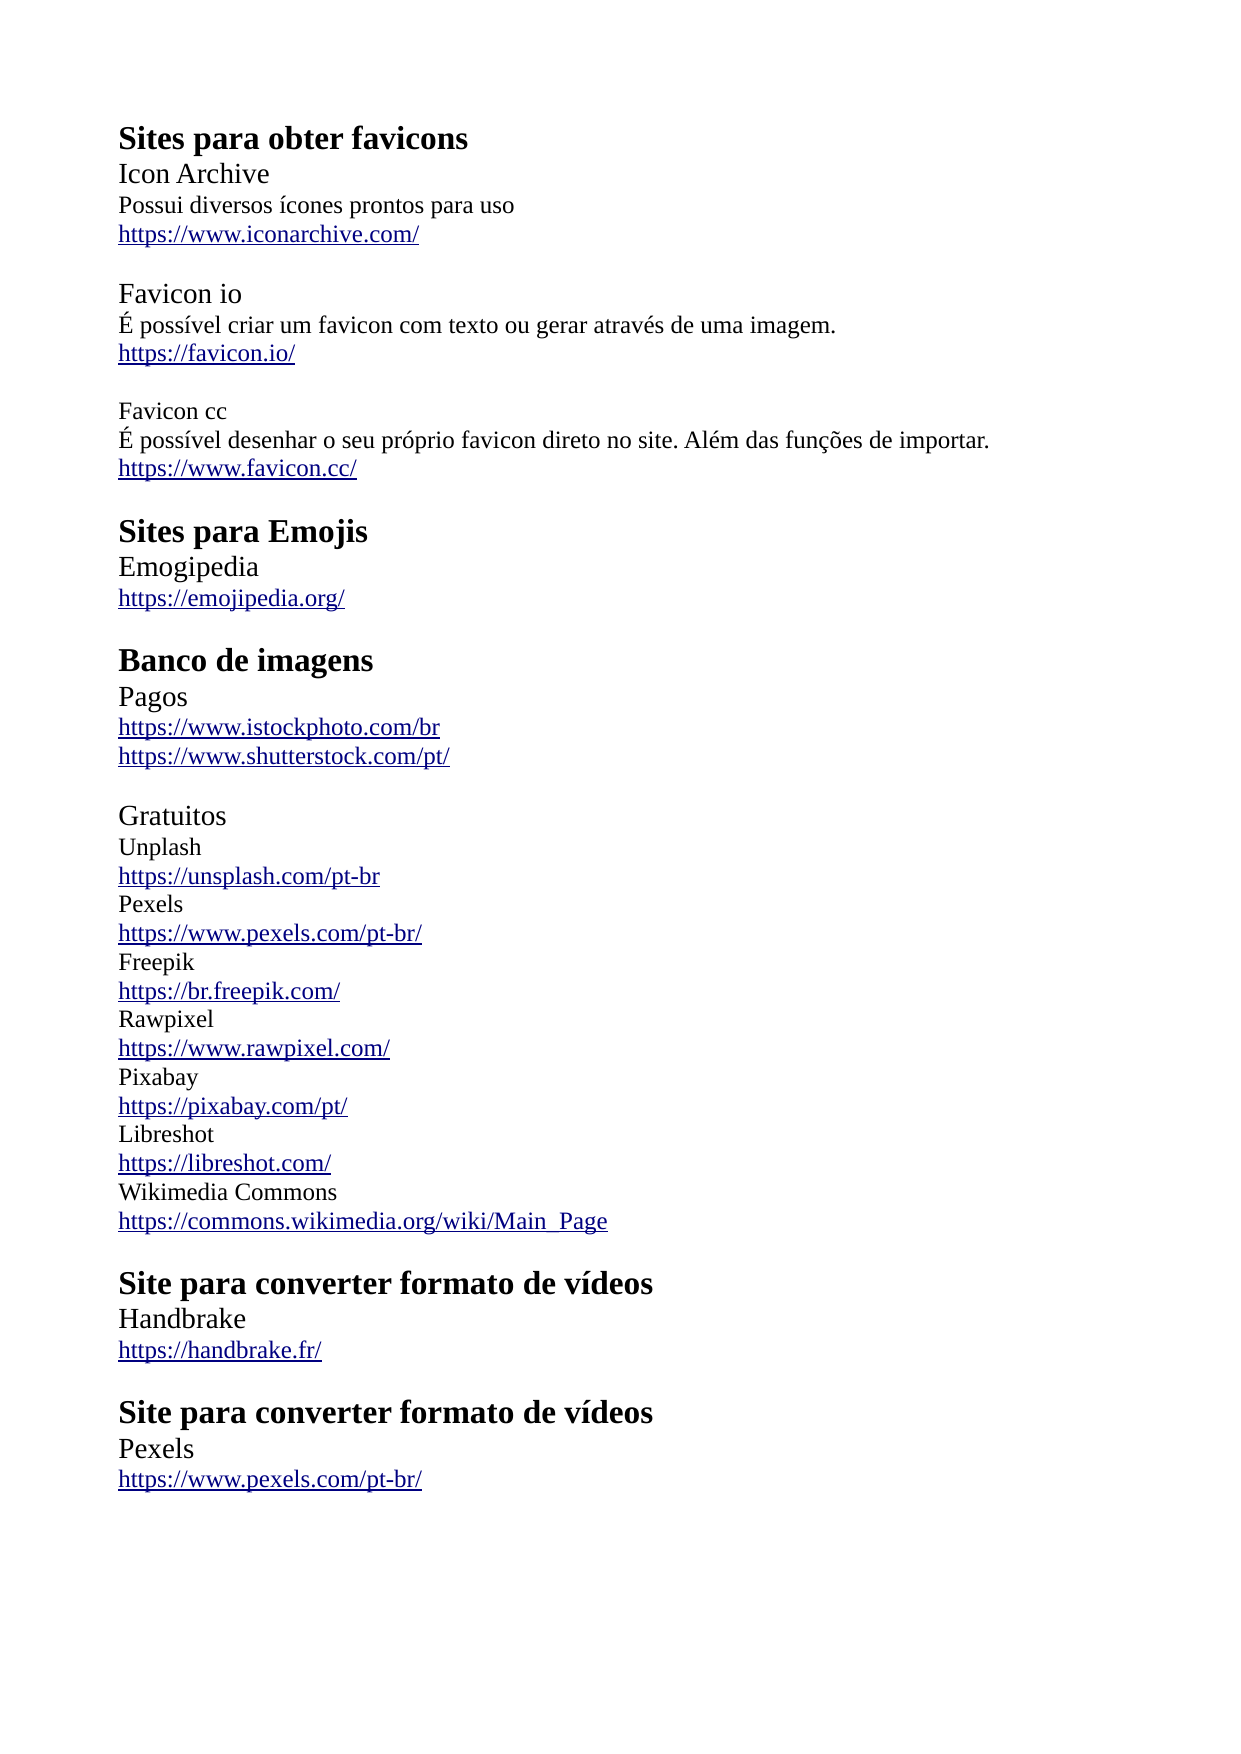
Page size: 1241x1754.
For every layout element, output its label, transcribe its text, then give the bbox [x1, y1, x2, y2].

text https://www.rawpixel.com/ [118, 1033, 1122, 1062]
text Favicon cc [118, 396, 1122, 425]
text https://favicon.io/ [118, 338, 1122, 367]
text Pagos [118, 679, 1122, 712]
text https://www.istockphoto.com/br [118, 712, 1122, 741]
text Handbrake [118, 1302, 1122, 1335]
text Sites para Emojis [118, 511, 1122, 549]
text https://pixabay.com/pt/ [118, 1091, 1122, 1119]
text Sites para obter favicons [118, 118, 1122, 156]
text Emogipedia [118, 549, 1122, 583]
text Rawpixel [118, 1004, 1122, 1033]
text Wikimedia Commons [118, 1177, 1122, 1206]
text Banco de imagens [118, 640, 1122, 679]
text Site para converter formato de vídeos [118, 1393, 1122, 1431]
text https://www.pexels.com/pt-br/ [118, 918, 1122, 947]
text Icon Archive [118, 156, 1122, 190]
text https://handbrake.fr/ [118, 1335, 1122, 1364]
text Pixabay [118, 1062, 1122, 1091]
text https://www.pexels.com/pt-br/ [118, 1464, 1122, 1493]
text https://www.iconarchive.com/ [118, 219, 1122, 247]
text https://unsplash.com/pt-br [118, 861, 1122, 889]
text https://commons.wikimedia.org/wiki/Main_Page [118, 1206, 1122, 1234]
text Site para converter formato de vídeos [118, 1263, 1122, 1302]
text https://www.shutterstock.com/pt/ [118, 741, 1122, 770]
text Gratuitos [118, 798, 1122, 832]
text Freepik [118, 947, 1122, 976]
text Pexels [118, 889, 1122, 918]
text https://www.favicon.cc/ [118, 453, 1122, 482]
text Favicon io [118, 276, 1122, 310]
text Unplash [118, 832, 1122, 861]
text Pexels [118, 1431, 1122, 1464]
text Possui diversos ícones prontos para uso [118, 190, 1122, 219]
text É possível criar um favicon com texto ou gerar através de uma imagem. [118, 310, 1122, 338]
text Libreshot [118, 1119, 1122, 1148]
text https://libreshot.com/ [118, 1148, 1122, 1177]
text É possível desenhar o seu próprio favicon direto no site. Além das funções de importar. [118, 425, 1122, 453]
text https://br.freepik.com/ [118, 976, 1122, 1004]
text https://emojipedia.org/ [118, 583, 1122, 612]
